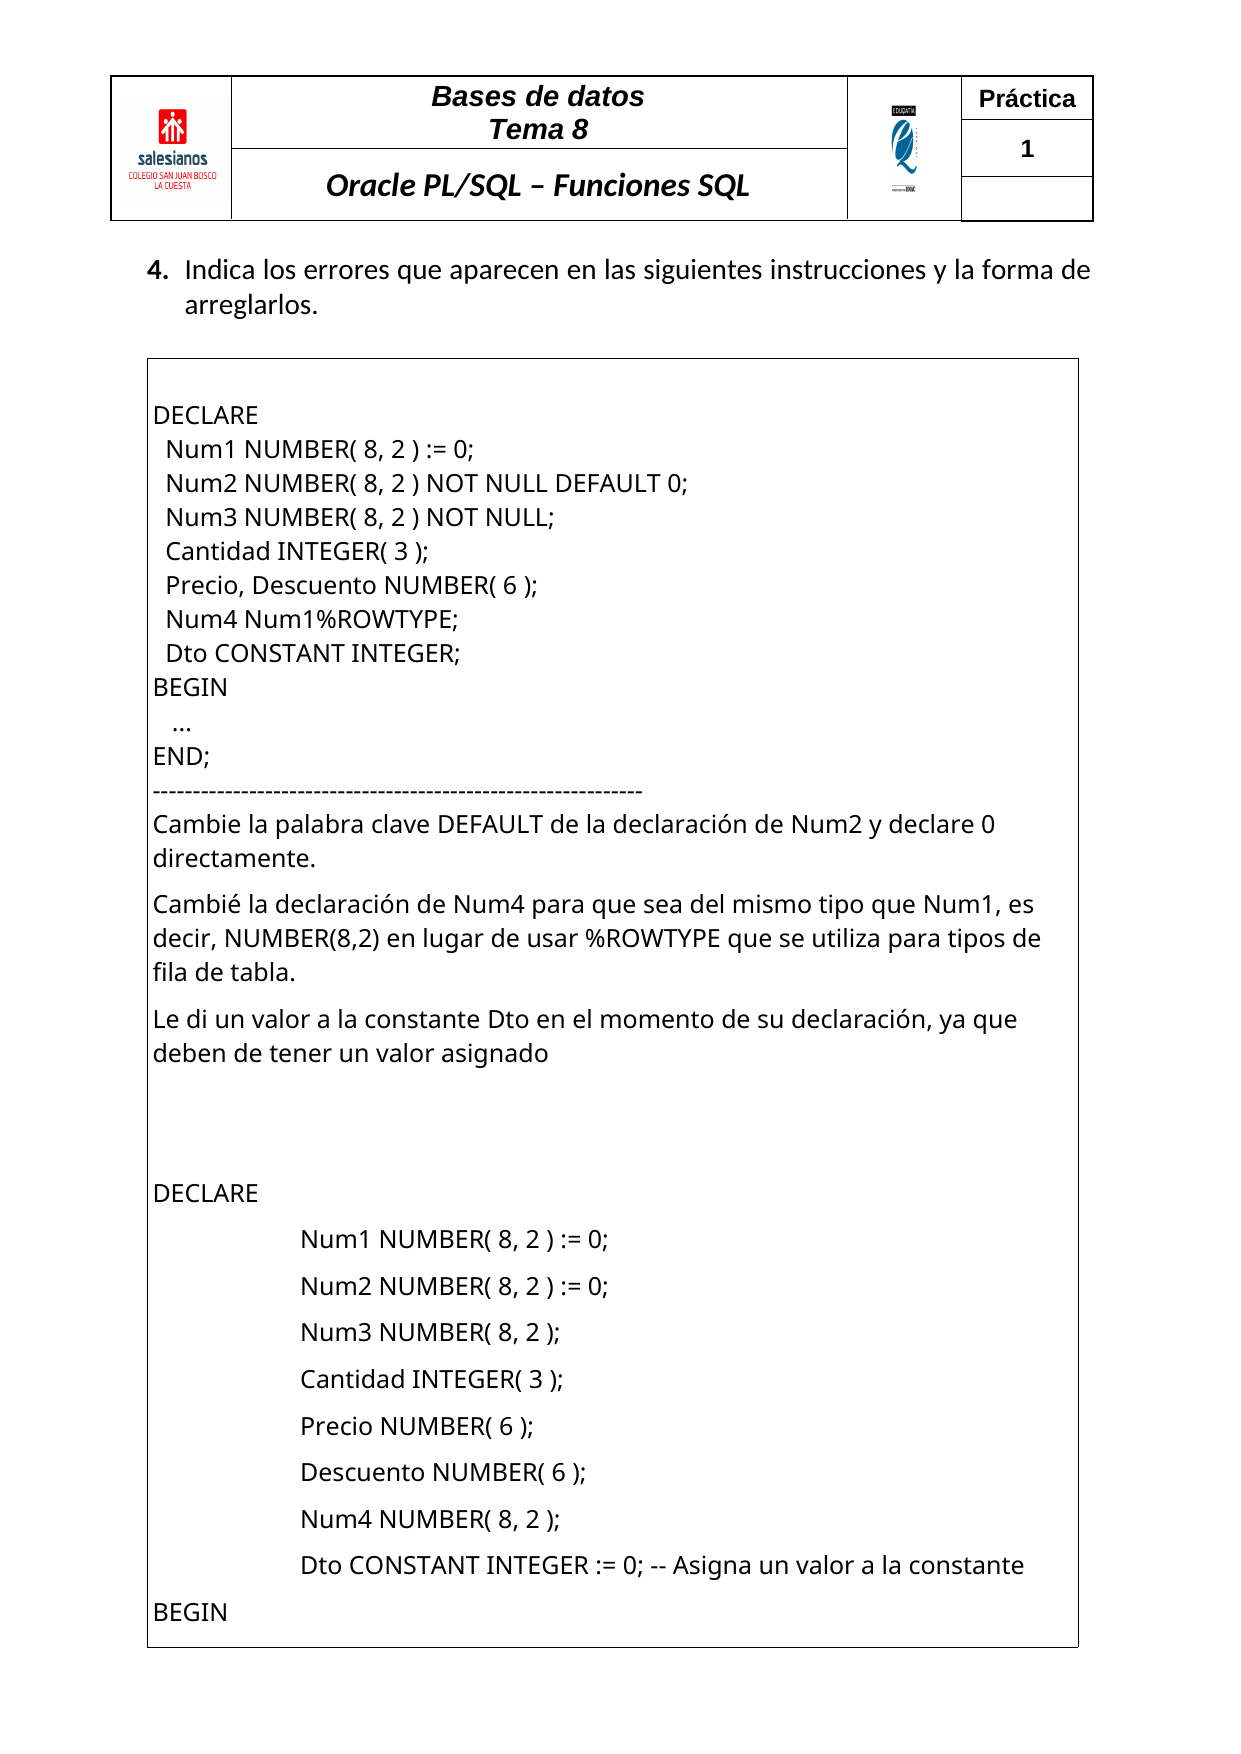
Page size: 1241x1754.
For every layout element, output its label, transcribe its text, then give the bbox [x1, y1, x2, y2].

picture [119, 96, 229, 203]
table_header DECLARE Num1 NUMBER( 8, 2 ) := 0; Num2 NUMBER( 8, 2 ) NOT NULL DEFAULT 0; Num3 NUMBER( 8, 2 ) NOT NULL; Cantidad INTEGER( 3 ); Precio, Descuento NUMBER( 6 ); Num4 Num1%ROWTYPE; Dto CONSTANT INTEGER; BEGIN ... END; ------------------------------------------------------------- Cambie la palabra clave DEFAULT de la declaración de Num2 y declare 0 directamente. Cambié la declaración de Num4 para que sea del mismo tipo que Num1, es decir, NUMBER(8,2) en lugar de usar %ROWTYPE que se utiliza para tipos de fila de tabla. Le di un valor a la constante Dto en el momento de su declaración, ya que deben de tener un valor asignado DECLARE Num1 NUMBER( 8, 2 ) := 0; Num2 NUMBER( 8, 2 ) := 0; Num3 NUMBER( 8, 2 ); Cantidad INTEGER( 3 ); Precio NUMBER( 6 ); Descuento NUMBER( 6 ); Num4 NUMBER( 8, 2 ); Dto CONSTANT INTEGER := 0; -- Asigna un valor a la constante BEGIN [148, 359, 1078, 1647]
list Indica los errores que aparecen en las siguientes instrucciones y la forma de arreglarlos. [147, 251, 1093, 322]
picture [891, 105, 918, 192]
